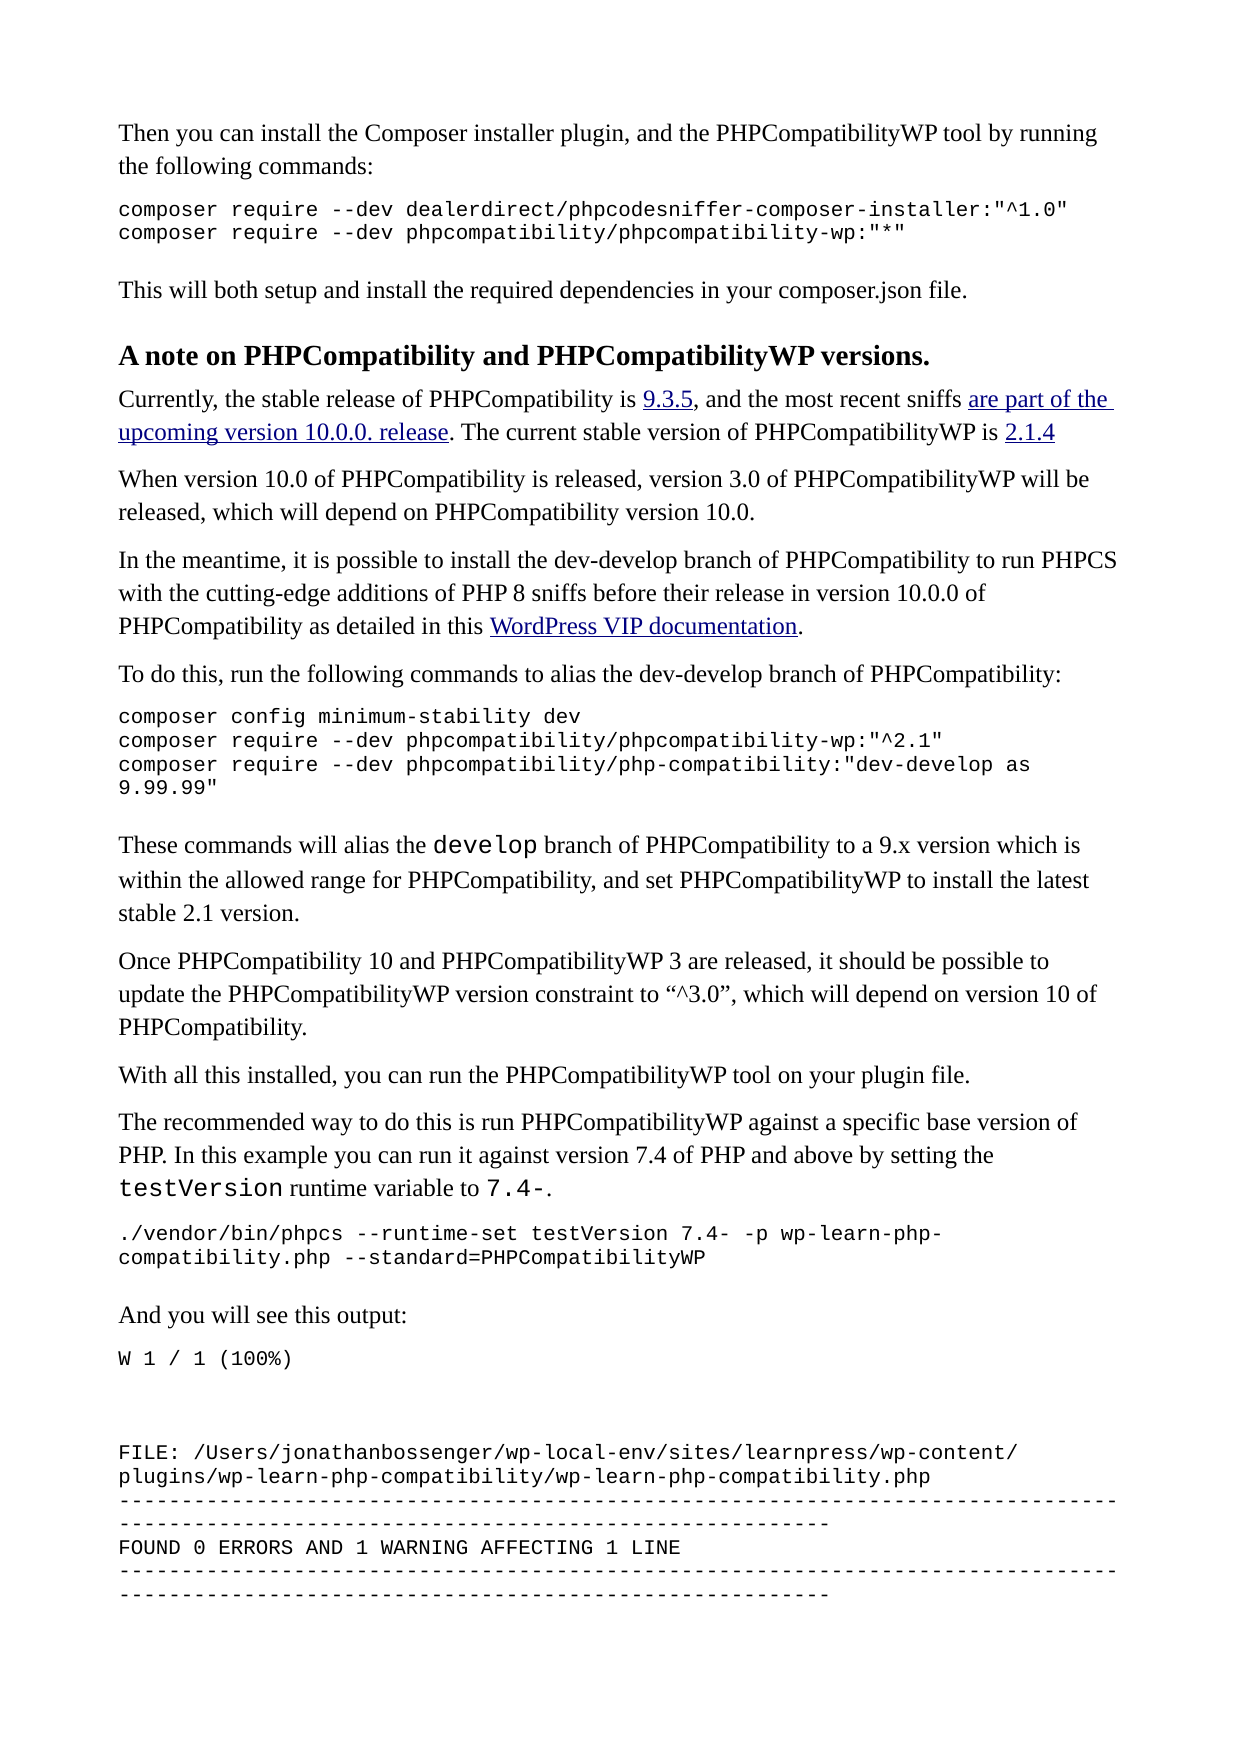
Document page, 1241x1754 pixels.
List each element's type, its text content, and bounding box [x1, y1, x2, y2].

text composer require --dev phpcompatibility/php-compatibility:"dev-develop as 9.99.99" [118, 753, 1122, 801]
text ./vendor/bin/phpcs --runtime-set testVersion 7.4- -p wp-learn-php-compatibility.php --standard=PHPCompatibilityWP [118, 1223, 1122, 1271]
text When version 10.0 of PHPCompatibility is released, version 3.0 of PHPCompatibilityWP will be released, which will depend on PHPCompatibility version 10.0. [118, 464, 1122, 526]
text Then you can install the Composer installer plugin, and the PHPCompatibilityWP tool by running the following commands: [118, 118, 1122, 180]
text composer require --dev phpcompatibility/phpcompatibility-wp:"*" [118, 222, 1122, 246]
text This will both setup and install the required dependencies in your composer.json file. [118, 276, 1122, 304]
text ----------------------------------------------------------------------------------------------------------------------------------------- [118, 1561, 1122, 1608]
text FILE: /Users/jonathanbossenger/wp-local-env/sites/learnpress/wp-content/plugins/wp-learn-php-compatibility/wp-learn-php-compatibility.php [118, 1442, 1122, 1489]
text In the meantime, it is possible to install the dev-develop branch of PHPCompatibility to run PHPCS with the cutting-edge additions of PHP 8 sniffs before their release in version 10.0.0 of PHPCompatibility as detailed in this WordPress VIP documentation. [118, 545, 1122, 640]
text These commands will alias the develop branch of PHPCompatibility to a 9.x version which is within the allowed range for PHPCompatibility, and set PHPCompatibilityWP to install the latest stable 2.1 version. [118, 830, 1122, 927]
text composer config minimum-stability dev [118, 706, 1122, 730]
text composer require --dev phpcompatibility/phpcompatibility-wp:"^2.1" [118, 730, 1122, 753]
subtitle A note on PHPCompatibility and PHPCompatibilityWP versions. [118, 338, 1122, 371]
text To do this, run the following commands to alias the dev-develop branch of PHPCompatibility: [118, 659, 1122, 687]
text ----------------------------------------------------------------------------------------------------------------------------------------- [118, 1489, 1122, 1537]
text composer require --dev dealerdirect/phpcodesniffer-composer-installer:"^1.0" [118, 199, 1122, 222]
text W 1 / 1 (100%) [118, 1348, 1122, 1371]
text Currently, the stable release of PHPCompatibility is 9.3.5, and the most recent sniffs are part of the upcoming version 10.0.0. release. The current stable version of PHPCompatibilityWP is 2.1.4 [118, 384, 1122, 446]
text Once PHPCompatibility 10 and PHPCompatibilityWP 3 are released, it should be possible to update the PHPCompatibilityWP version constraint to “^3.0”, which will depend on version 10 of PHPCompatibility. [118, 946, 1122, 1041]
text The recommended way to do this is run PHPCompatibilityWP against a specific base version of PHP. In this example you can run it against version 7.4 of PHP and above by setting the testVersion runtime variable to 7.4-. [118, 1107, 1122, 1204]
text FOUND 0 ERRORS AND 1 WARNING AFFECTING 1 LINE [118, 1537, 1122, 1561]
text And you will see this output: [118, 1300, 1122, 1329]
text With all this installed, you can run the PHPCompatibilityWP tool on your plugin file. [118, 1060, 1122, 1088]
